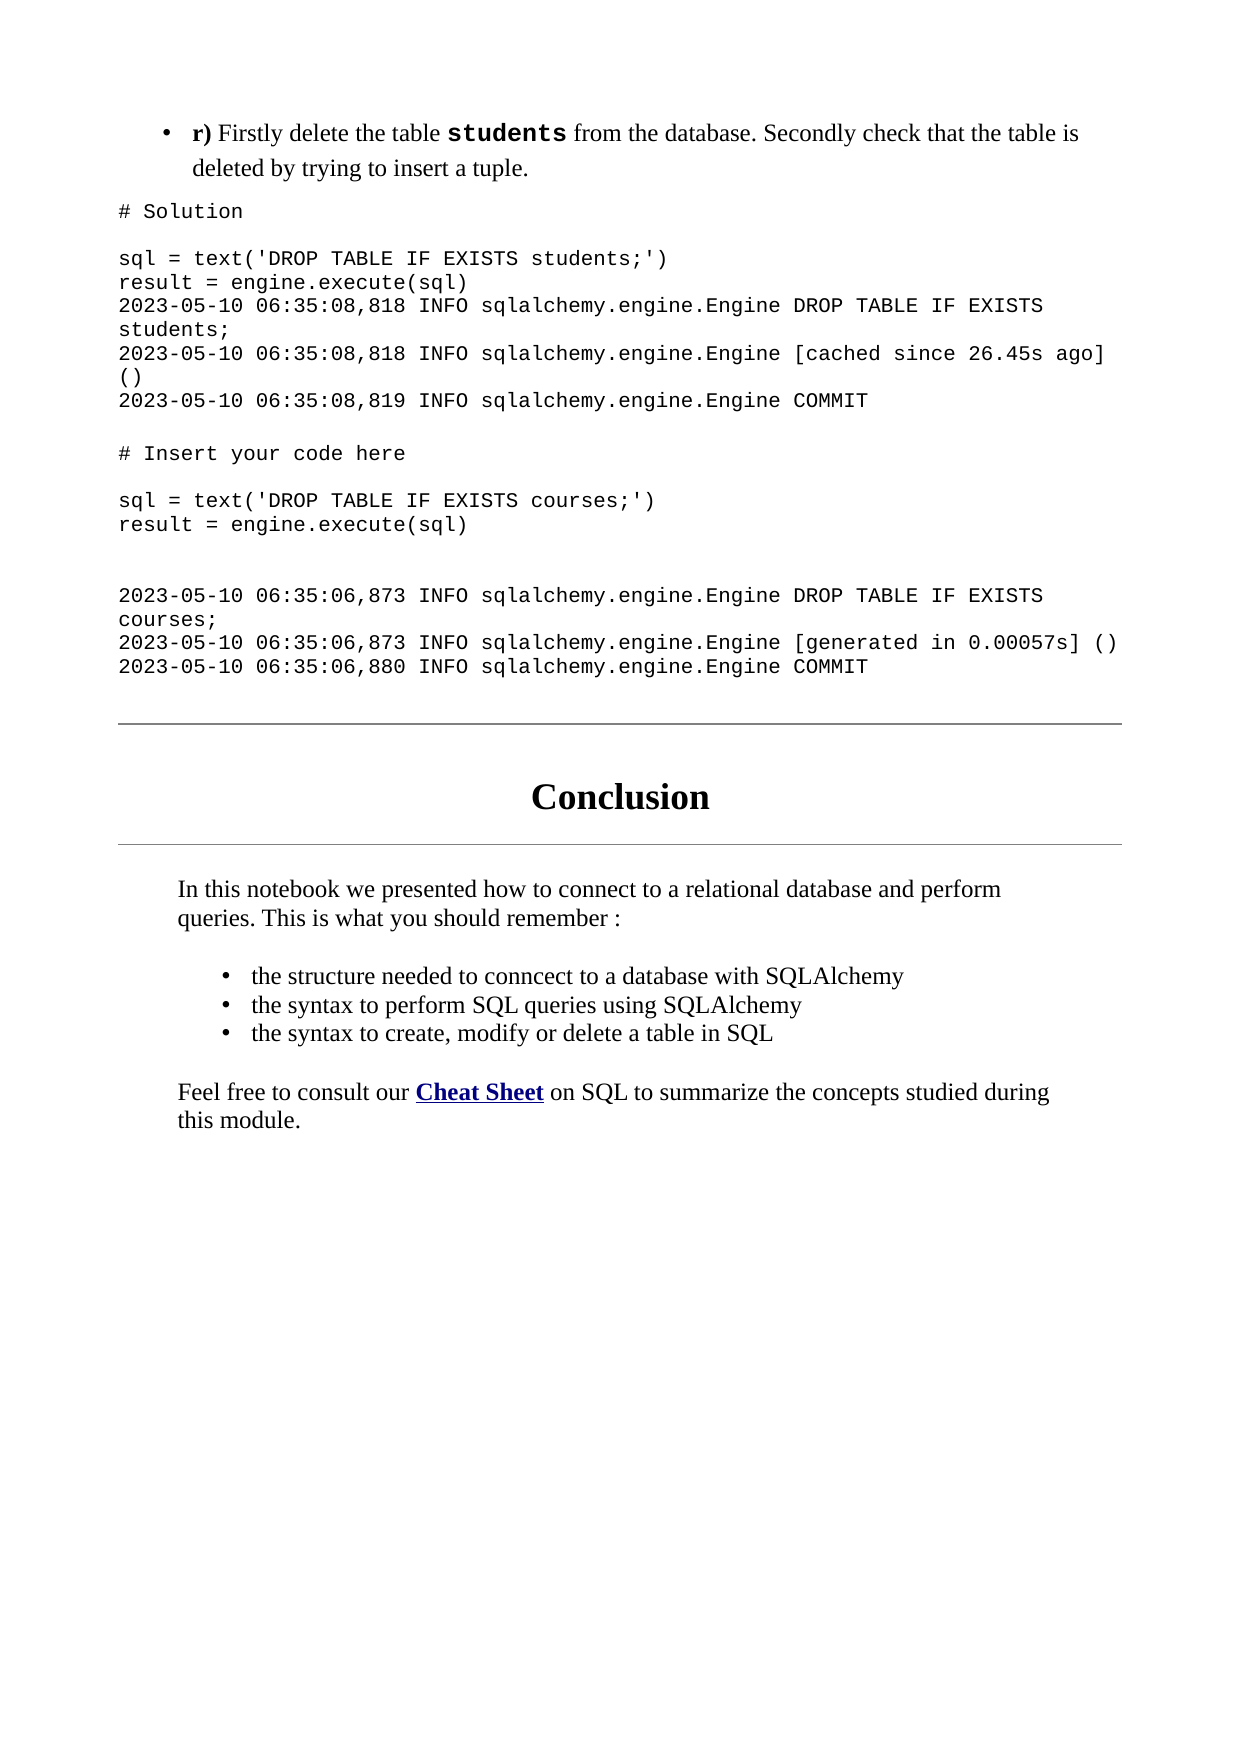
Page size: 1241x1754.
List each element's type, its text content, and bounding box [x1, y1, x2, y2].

text 2023-05-10 06:35:06,880 INFO sqlalchemy.engine.Engine COMMIT [118, 656, 1122, 679]
list r) Firstly delete the table students from the database. Secondly check that the table is deleted by trying to insert a tuple. [162, 118, 1122, 182]
text result = engine.execute(sql) [118, 272, 1122, 295]
list the structure needed to conncect to a database with SQLAlchemy [222, 961, 1063, 990]
text Feel free to consult our Cheat Sheet on SQL to summarize the concepts studied during this module. [177, 1077, 1063, 1134]
text 2023-05-10 06:35:06,873 INFO sqlalchemy.engine.Engine DROP TABLE IF EXISTS courses; [118, 585, 1122, 632]
text ​ [118, 224, 1122, 248]
text sql = text('DROP TABLE IF EXISTS courses;') [118, 490, 1122, 514]
text # Solution [118, 201, 1122, 224]
text 2023-05-10 06:35:08,818 INFO sqlalchemy.engine.Engine [cached since 26.45s ago] () [118, 343, 1122, 390]
text sql = text('DROP TABLE IF EXISTS students;') [118, 248, 1122, 272]
text ​ [118, 538, 1122, 561]
text 2023-05-10 06:35:08,818 INFO sqlalchemy.engine.Engine DROP TABLE IF EXISTS students; [118, 295, 1122, 343]
subtitle Conclusion [118, 774, 1122, 817]
text # Insert your code here [118, 443, 1122, 467]
text In this notebook we presented how to connect to a relational database and perform queries. This is what you should remember : [177, 874, 1063, 932]
text 2023-05-10 06:35:08,819 INFO sqlalchemy.engine.Engine COMMIT [118, 390, 1122, 414]
list the syntax to perform SQL queries using SQLAlchemy [222, 990, 1063, 1018]
list the syntax to create, modify or delete a table in SQL [222, 1018, 1063, 1047]
text ​ [118, 467, 1122, 490]
text ​ [118, 561, 1122, 585]
text 2023-05-10 06:35:06,873 INFO sqlalchemy.engine.Engine [generated in 0.00057s] () [118, 632, 1122, 656]
text result = engine.execute(sql) [118, 514, 1122, 538]
